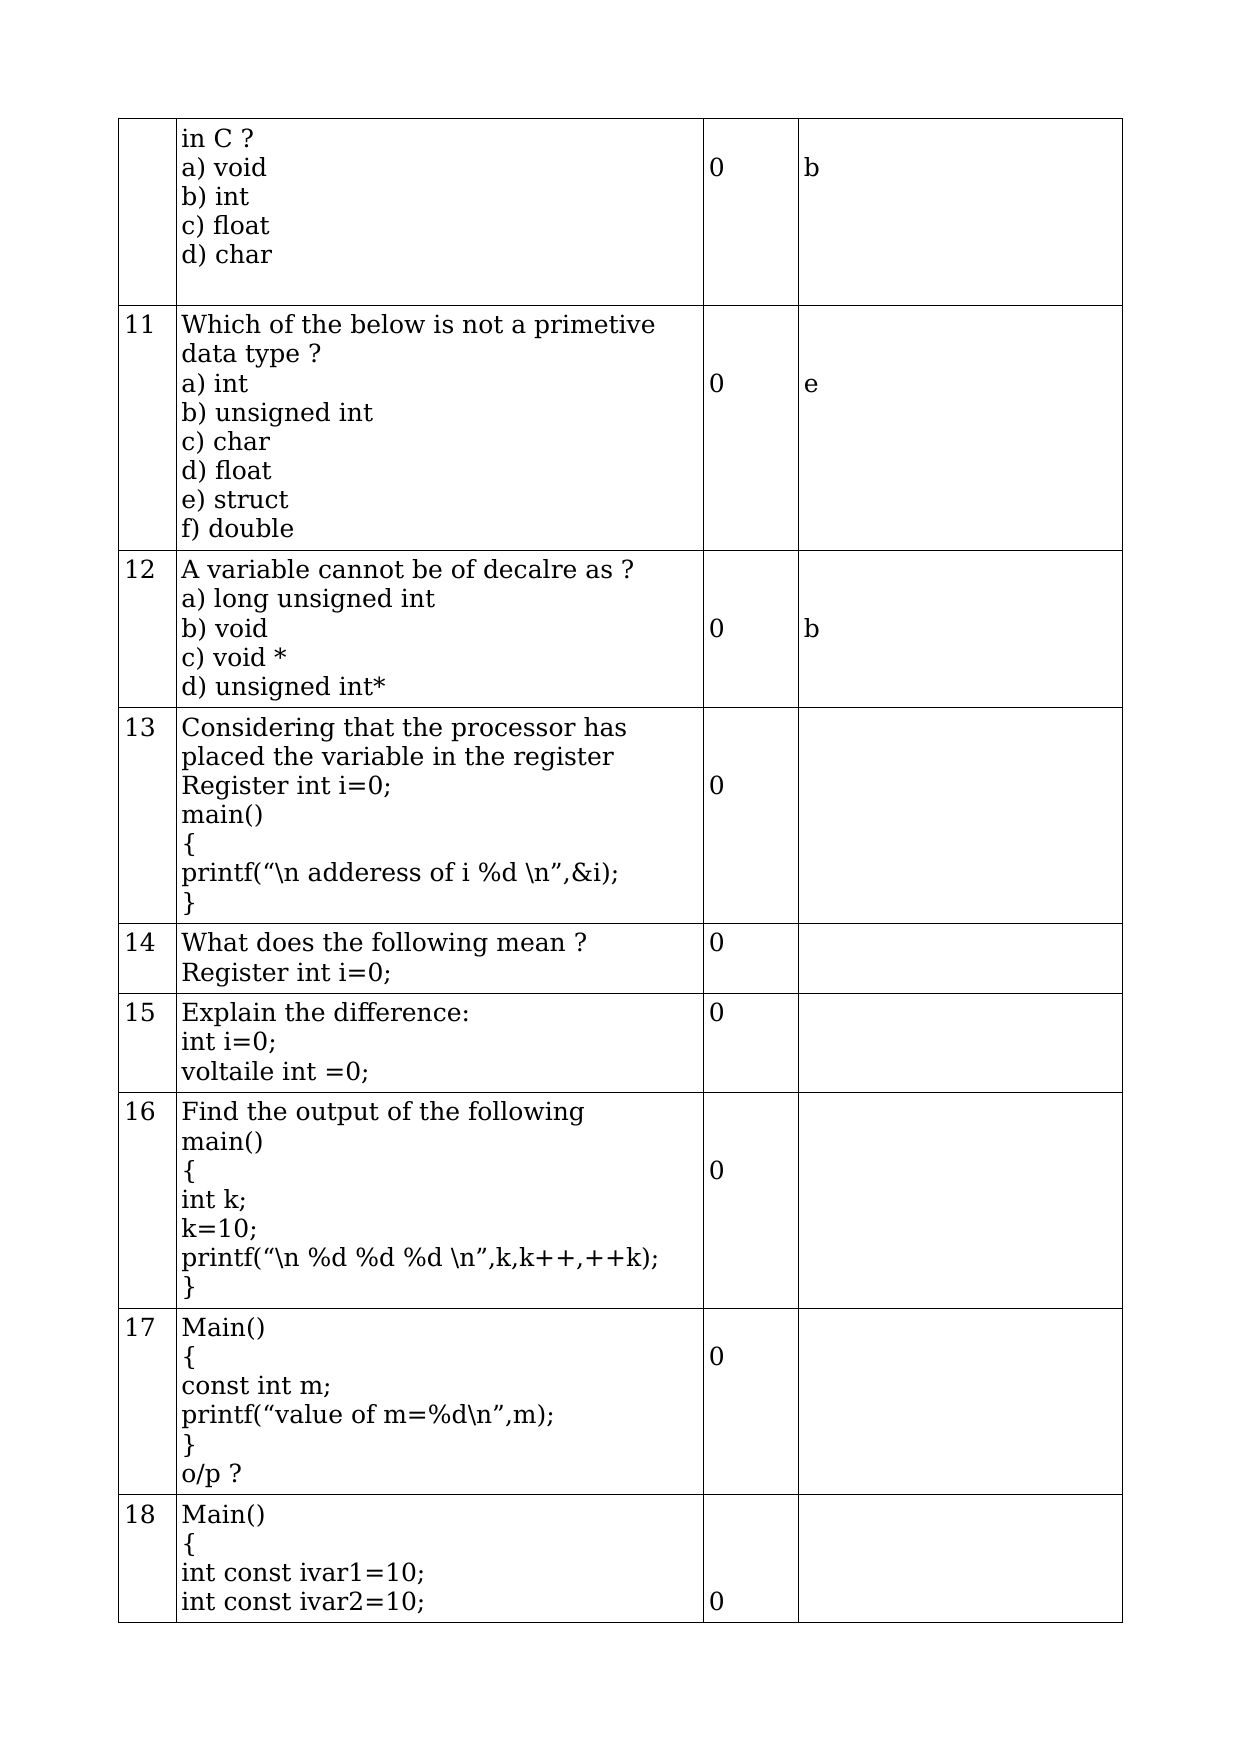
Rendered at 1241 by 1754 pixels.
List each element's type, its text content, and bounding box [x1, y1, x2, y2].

table_cell 0 [704, 1093, 798, 1307]
table_cell [799, 994, 1122, 1092]
table_cell 13 [119, 708, 176, 923]
table_cell 14 [119, 924, 176, 993]
table_cell [799, 708, 1122, 923]
table_cell Main() { int const ivar1=10; int const ivar2=10; [177, 1495, 703, 1622]
table_cell Find the output of the following main() { int k; k=10; printf(“\n %d %d %d \n”,k,k++,++k); } [177, 1093, 703, 1307]
table_cell 17 [119, 1309, 176, 1494]
table_cell [119, 119, 176, 305]
table_cell Main() { const int m; printf(“value of m=%d\n”,m); } o/p ? [177, 1309, 703, 1494]
table_cell in C ? a) void b) int c) float d) char [177, 119, 703, 305]
table_cell 0 [704, 1309, 798, 1494]
table_cell 0 [704, 708, 798, 923]
table_cell [799, 924, 1122, 993]
table_cell 11 [119, 306, 176, 549]
table_cell 16 [119, 1093, 176, 1307]
table_cell 0 [704, 119, 798, 305]
table_cell 18 [119, 1495, 176, 1622]
table_cell A variable cannot be of decalre as ? a) long unsigned int b) void c) void * d) unsigned int* [177, 551, 703, 707]
table_cell [799, 1309, 1122, 1494]
table_cell What does the following mean ? Register int i=0; [177, 924, 703, 993]
table_cell 15 [119, 994, 176, 1092]
table_cell b [799, 551, 1122, 707]
table_cell 0 [704, 1495, 798, 1622]
table_cell 0 [704, 551, 798, 707]
table_cell 0 [704, 924, 798, 993]
table_cell 0 [704, 306, 798, 549]
table_cell Considering that the processor has placed the variable in the register Register int i=0; main() { printf(“\n adderess of i %d \n”,&i); } [177, 708, 703, 923]
table_cell 12 [119, 551, 176, 707]
table_cell e [799, 306, 1122, 549]
table_cell Explain the difference: int i=0; voltaile int =0; [177, 994, 703, 1092]
table_cell b [799, 119, 1122, 305]
table_cell Which of the below is not a primetive data type ? a) int b) unsigned int c) char d) float e) struct f) double [177, 306, 703, 549]
table_cell [799, 1093, 1122, 1307]
table_cell [799, 1495, 1122, 1622]
table_cell 0 [704, 994, 798, 1092]
